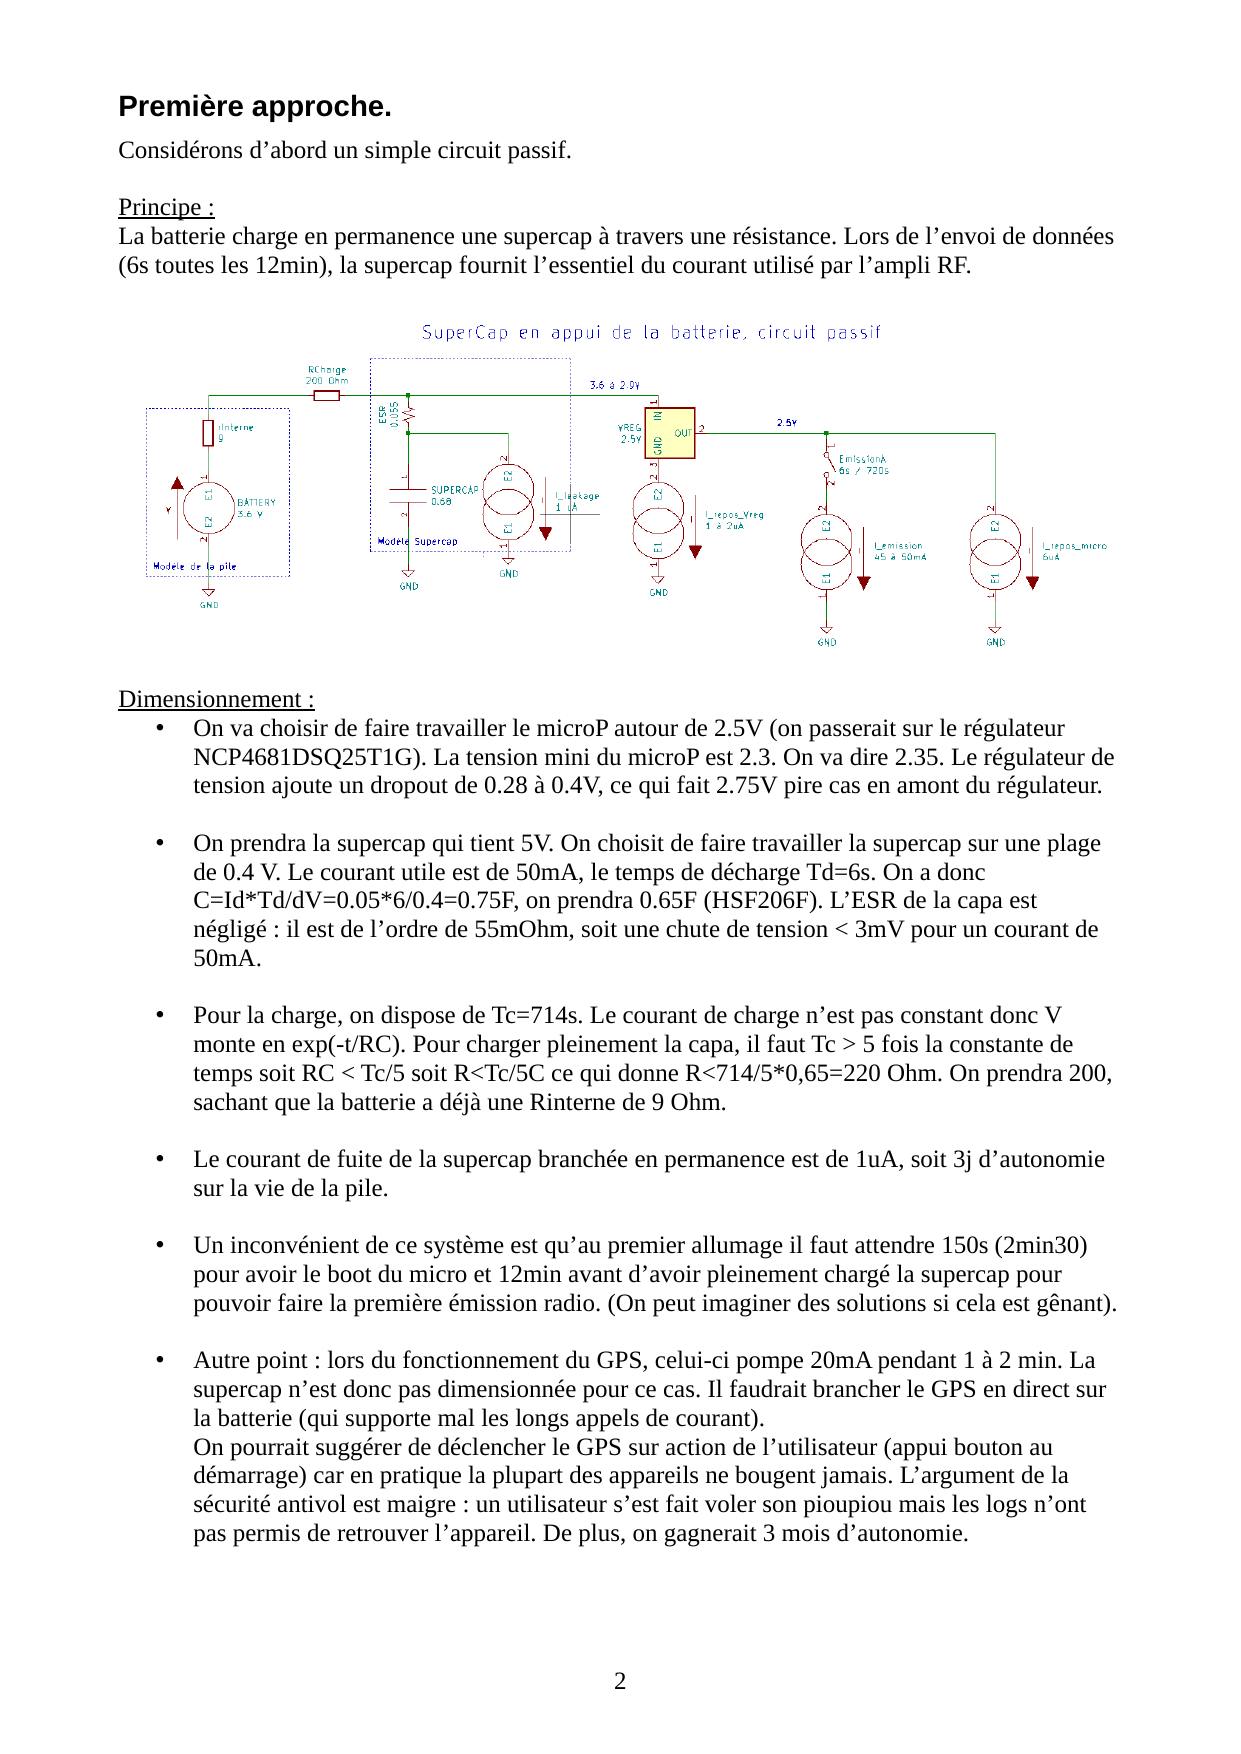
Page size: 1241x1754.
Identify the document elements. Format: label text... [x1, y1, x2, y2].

list Un inconvénient de ce système est qu’au premier allumage il faut attendre 150s (2min30) pour avoir le boot du micro et 12min avant d’avoir pleinement chargé la supercap pour pouvoir faire la première émission radio. (On peut imaginer des solutions si cela est gênant). [156, 1231, 1122, 1346]
list Le courant de fuite de la supercap branchée en permanence est de 1uA, soit 3j d’autonomie sur la vie de la pile. [156, 1144, 1122, 1231]
picture [118, 307, 1123, 656]
text Dimensionnement : [118, 684, 1122, 713]
list On va choisir de faire travailler le microP autour de 2.5V (on passerait sur le régulateur NCP4681DSQ25T1G). La tension mini du microP est 2.3. On va dire 2.35. Le régulateur de tension ajoute un dropout de 0.28 à 0.4V, ce qui fait 2.75V pire cas en amont du régulateur. [156, 713, 1122, 828]
list Pour la charge, on dispose de Tc=714s. Le courant de charge n’est pas constant donc V monte en exp(-t/RC). Pour charger pleinement la capa, il faut Tc > 5 fois la constante de temps soit RC < Tc/5 soit R<Tc/5C ce qui donne R<714/5*0,65=220 Ohm. On prendra 200, sachant que la batterie a déjà une Rinterne de 9 Ohm. [156, 1001, 1122, 1144]
text Considérons d’abord un simple circuit passif. [118, 135, 1122, 163]
list Autre point : lors du fonctionnement du GPS, celui-ci pompe 20mA pendant 1 à 2 min. La supercap n’est donc pas dimensionnée pour ce cas. Il faudrait brancher le GPS en direct sur la batterie (qui supporte mal les longs appels de courant). On pourrait suggérer de déclencher le GPS sur action de l’utilisateur (appui bouton au démarrage) car en pratique la plupart des appareils ne bougent jamais. L’argument de la sécurité antivol est maigre : un utilisateur s’est fait voler son pioupiou mais les logs n’ont pas permis de retrouver l’appareil. De plus, on gagnerait 3 mois d’autonomie. [156, 1346, 1122, 1547]
list On prendra la supercap qui tient 5V. On choisit de faire travailler la supercap sur une plage de 0.4 V. Le courant utile est de 50mA, le temps de décharge Td=6s. On a donc C=Id*Td/dV=0.05*6/0.4=0.75F, on prendra 0.65F (HSF206F). L’ESR de la capa est négligé : il est de l’ordre de 55mOhm, soit une chute de tension < 3mV pour un courant de 50mA. [156, 828, 1122, 1001]
subtitle Première approche. [118, 88, 1122, 122]
text Principe : La batterie charge en permanence une supercap à travers une résistance. Lors de l’envoi de données (6s toutes les 12min), la supercap fournit l’essentiel du courant utilisé par l’ampli RF. [118, 192, 1122, 278]
